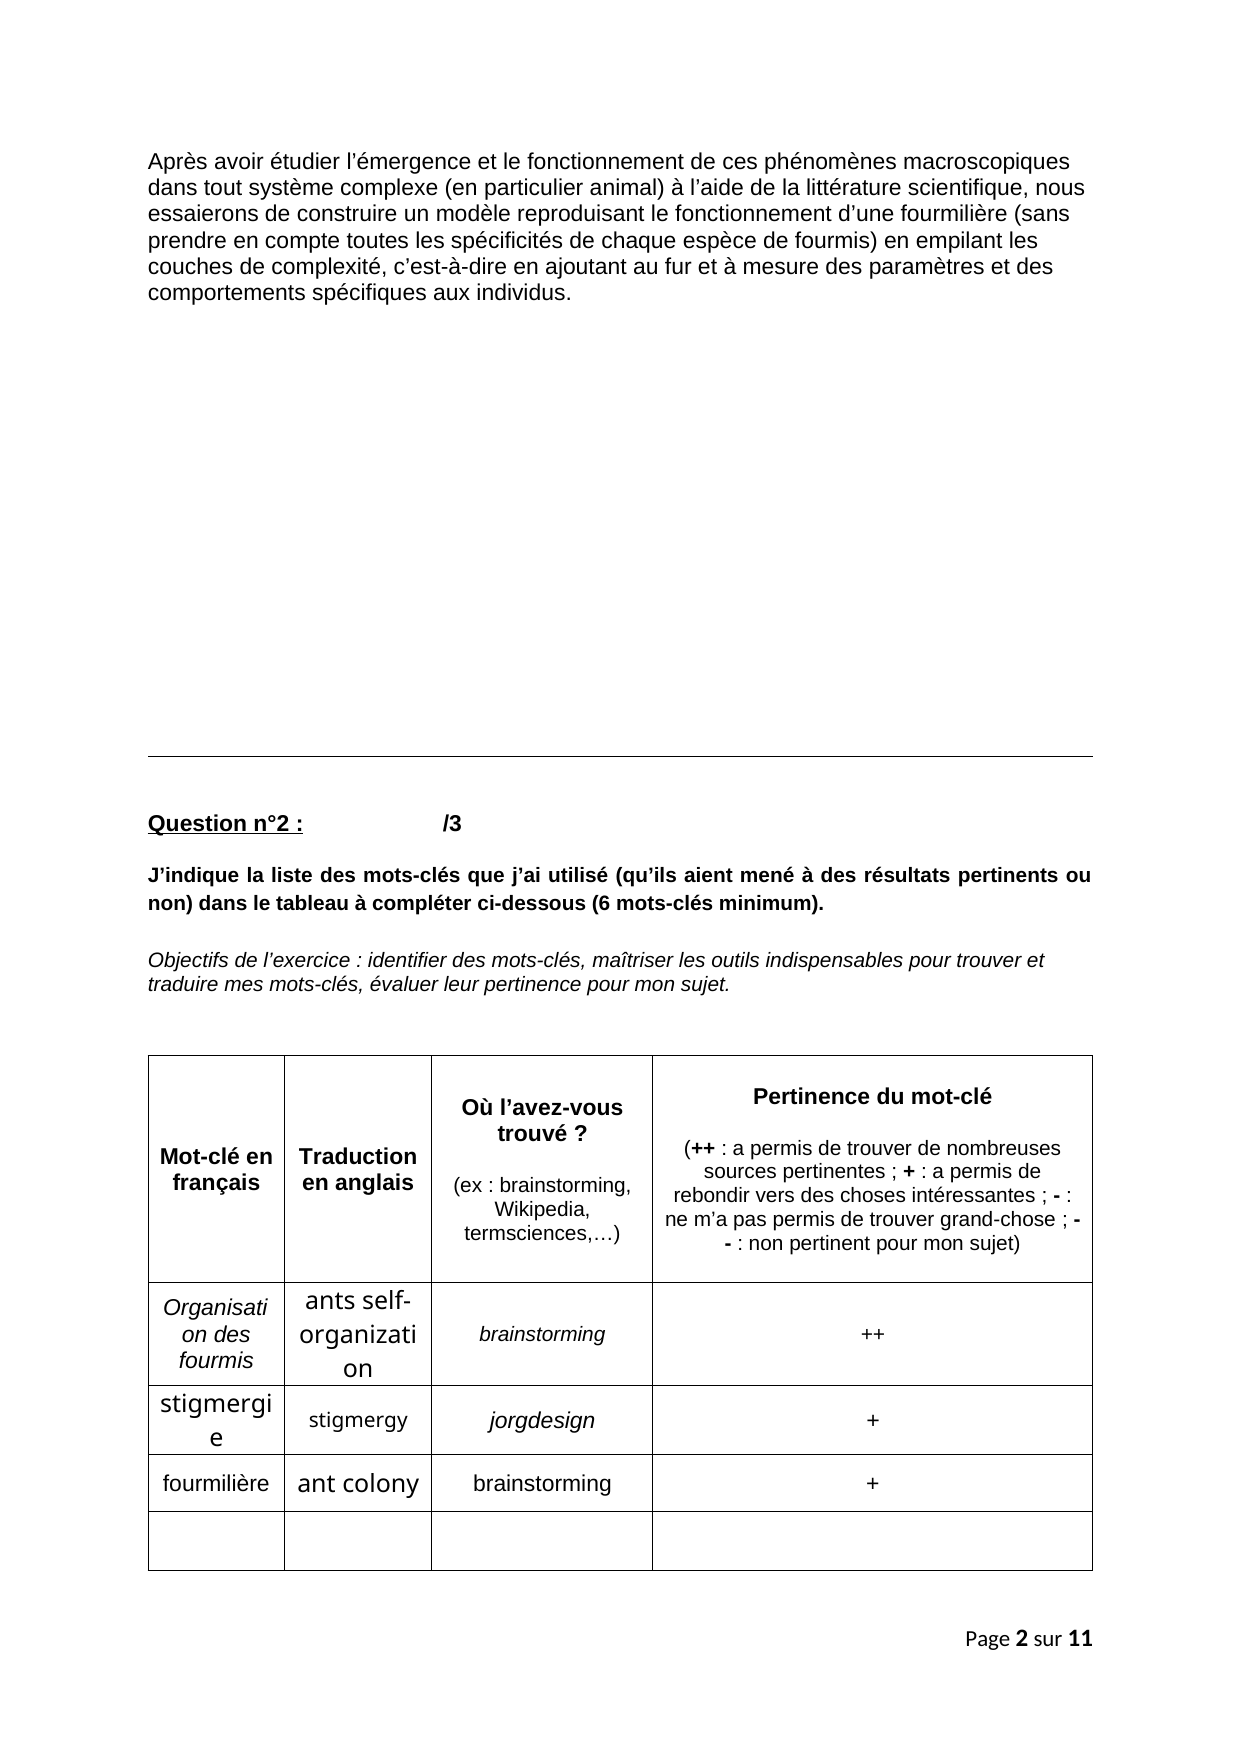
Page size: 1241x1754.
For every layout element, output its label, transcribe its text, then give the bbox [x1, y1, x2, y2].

table_cell stigmergy [285, 1386, 431, 1454]
table_cell ant colony [285, 1455, 431, 1511]
table_header Mot-clé en français [149, 1056, 284, 1282]
text Objectifs de l’exercice : identifier des mots-clés, maîtriser les outils indispensables pour trouver et traduire mes mots-clés, évaluer leur pertinence pour mon sujet. [148, 948, 1093, 996]
table_cell brainstorming [432, 1455, 652, 1511]
table_cell stigmergie [149, 1386, 284, 1454]
table_header Traduction en anglais [285, 1056, 431, 1282]
text J’indique la liste des mots-clés que j’ai utilisé (qu’ils aient mené à des résultats pertinents ou non) dans le tableau à compléter ci-dessous (6 mots-clés minimum). [148, 863, 1093, 914]
table_cell brainstorming [432, 1283, 652, 1385]
table_cell [285, 1512, 431, 1570]
table_cell ants self-organization [285, 1283, 431, 1385]
table_cell fourmilière [149, 1455, 284, 1511]
table_cell [149, 1512, 284, 1570]
table_cell [653, 1512, 1092, 1570]
text Question n°2 : /3 [148, 810, 1093, 836]
table_cell + [653, 1455, 1092, 1511]
table_cell Organisation des fourmis [149, 1283, 284, 1385]
table_cell jorgdesign [432, 1386, 652, 1454]
table_cell + [653, 1386, 1092, 1454]
table_cell [432, 1512, 652, 1570]
text Après avoir étudier l’émergence et le fonctionnement de ces phénomènes macroscopiques dans tout système complexe (en particulier animal) à l’aide de la littérature scientifique, nous essaierons de construire un modèle reproduisant le fonctionnement d’une fourmilière (sans prendre en compte toutes les spécificités de chaque espèce de fourmis) en empilant les couches de complexité, c’est-à-dire en ajoutant au fur et à mesure des paramètres et des comportements spécifiques aux individus. [148, 148, 1093, 306]
table_header Où l’avez-vous trouvé ? (ex : brainstorming, Wikipedia, termsciences,…) [432, 1056, 652, 1282]
table_cell ++ [653, 1283, 1092, 1385]
table_header Pertinence du mot-clé (++ : a permis de trouver de nombreuses sources pertinentes ; + : a permis de rebondir vers des choses intéressantes ; - : ne m’a pas permis de trouver grand-chose ; - - : non pertinent pour mon sujet) [653, 1056, 1092, 1282]
